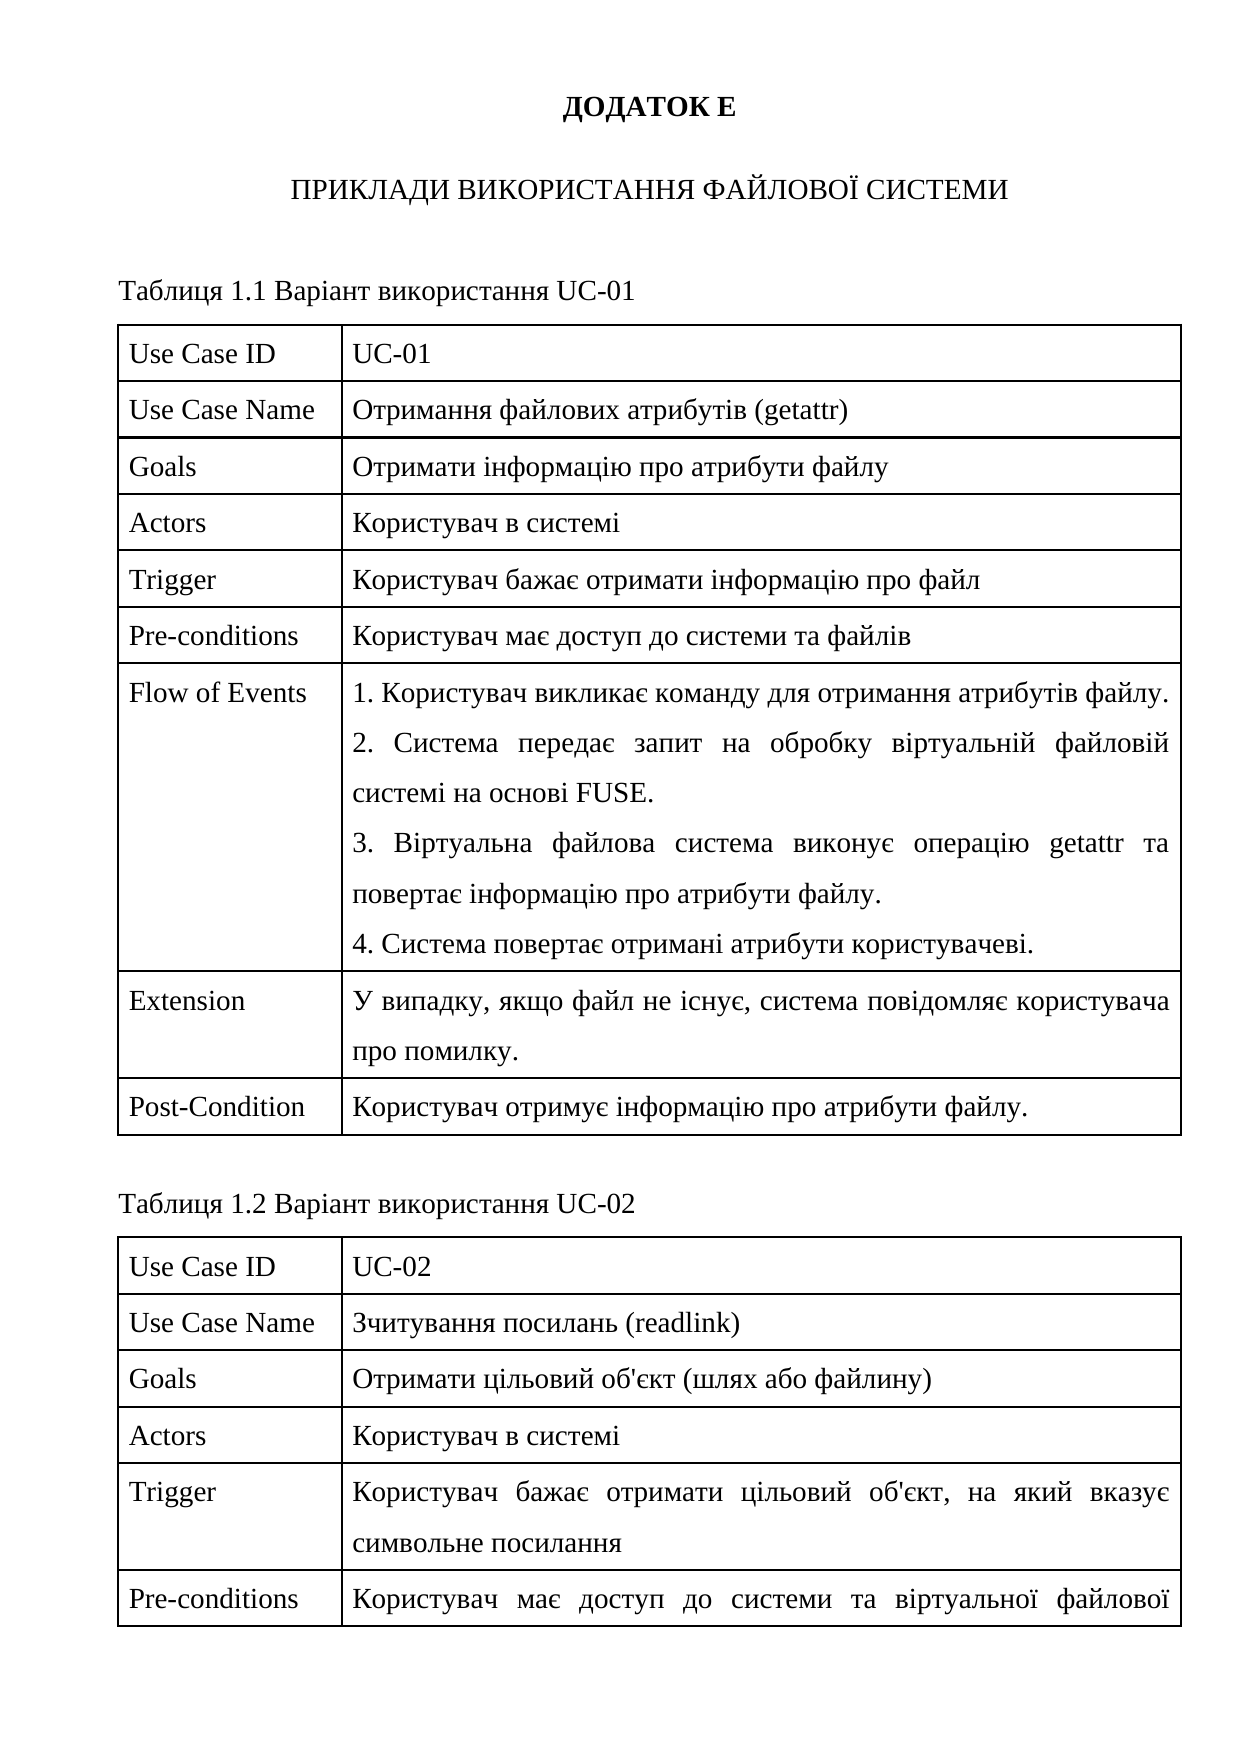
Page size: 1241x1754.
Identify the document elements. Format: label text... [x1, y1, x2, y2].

table_cell Post-Condition [119, 1079, 341, 1133]
list Варіант використання UC-01 [118, 273, 1181, 307]
table_cell Trigger [119, 551, 341, 606]
text ПРИКЛАДИ ВИКОРИСТАННЯ ФАЙЛОВОЇ СИСТЕМИ [118, 172, 1181, 206]
table_header Use Case ID [119, 1238, 341, 1293]
table_cell Користувач має доступ до системи та файлів [343, 608, 1180, 662]
table_cell Користувач отримує інформацію про атрибути файлу. [343, 1079, 1180, 1133]
table_cell Зчитування посилань (readlink) [343, 1295, 1180, 1349]
table_header UC-02 [343, 1238, 1180, 1293]
list Варіант використання UC-02 [118, 1186, 1181, 1219]
table_cell Користувач має доступ до системи та віртуальної файлової [343, 1571, 1180, 1625]
table_cell Use Case Name [119, 1295, 341, 1349]
table_cell Користувач бажає отримати цільовий об'єкт, на який вказує символьне посилання [343, 1464, 1180, 1569]
table_header UC-01 [343, 326, 1180, 380]
table_cell Goals [119, 1351, 341, 1406]
table_cell Pre-conditions [119, 608, 341, 662]
table_cell Отримання файлових атрибутів (getattr) [343, 382, 1180, 436]
table_cell Flow of Events [119, 664, 341, 970]
table_cell Goals [119, 439, 341, 493]
table_cell Actors [119, 495, 341, 549]
table_cell Користувач бажає отримати інформацію про файл [343, 551, 1180, 606]
table_cell Користувач в системі [343, 1408, 1180, 1462]
table_cell Actors [119, 1408, 341, 1462]
table_cell Use Case Name [119, 382, 341, 436]
table_cell Trigger [119, 1464, 341, 1569]
table_cell Користувач в системі [343, 495, 1180, 549]
table_cell Отримати цільовий об'єкт (шлях або файлину) [343, 1351, 1180, 1406]
subtitle Додаток Е [118, 89, 1181, 122]
table_cell Extension [119, 972, 341, 1077]
table_header Use Case ID [119, 326, 341, 380]
table_cell У випадку, якщо файл не існує, система повідомляє користувача про помилку. [343, 972, 1180, 1077]
table_cell Pre-conditions [119, 1571, 341, 1625]
table_cell 1. Користувач викликає команду для отримання атрибутів файлу. 2. Система передає запит на обробку віртуальній файловій системі на основі FUSE. 3. Віртуальна файлова система виконує операцію getattr та повертає інформацію про атрибути файлу. 4. Система повертає отримані атрибути користувачеві. [343, 664, 1180, 970]
table_cell Отримати інформацію про атрибути файлу [343, 439, 1180, 493]
